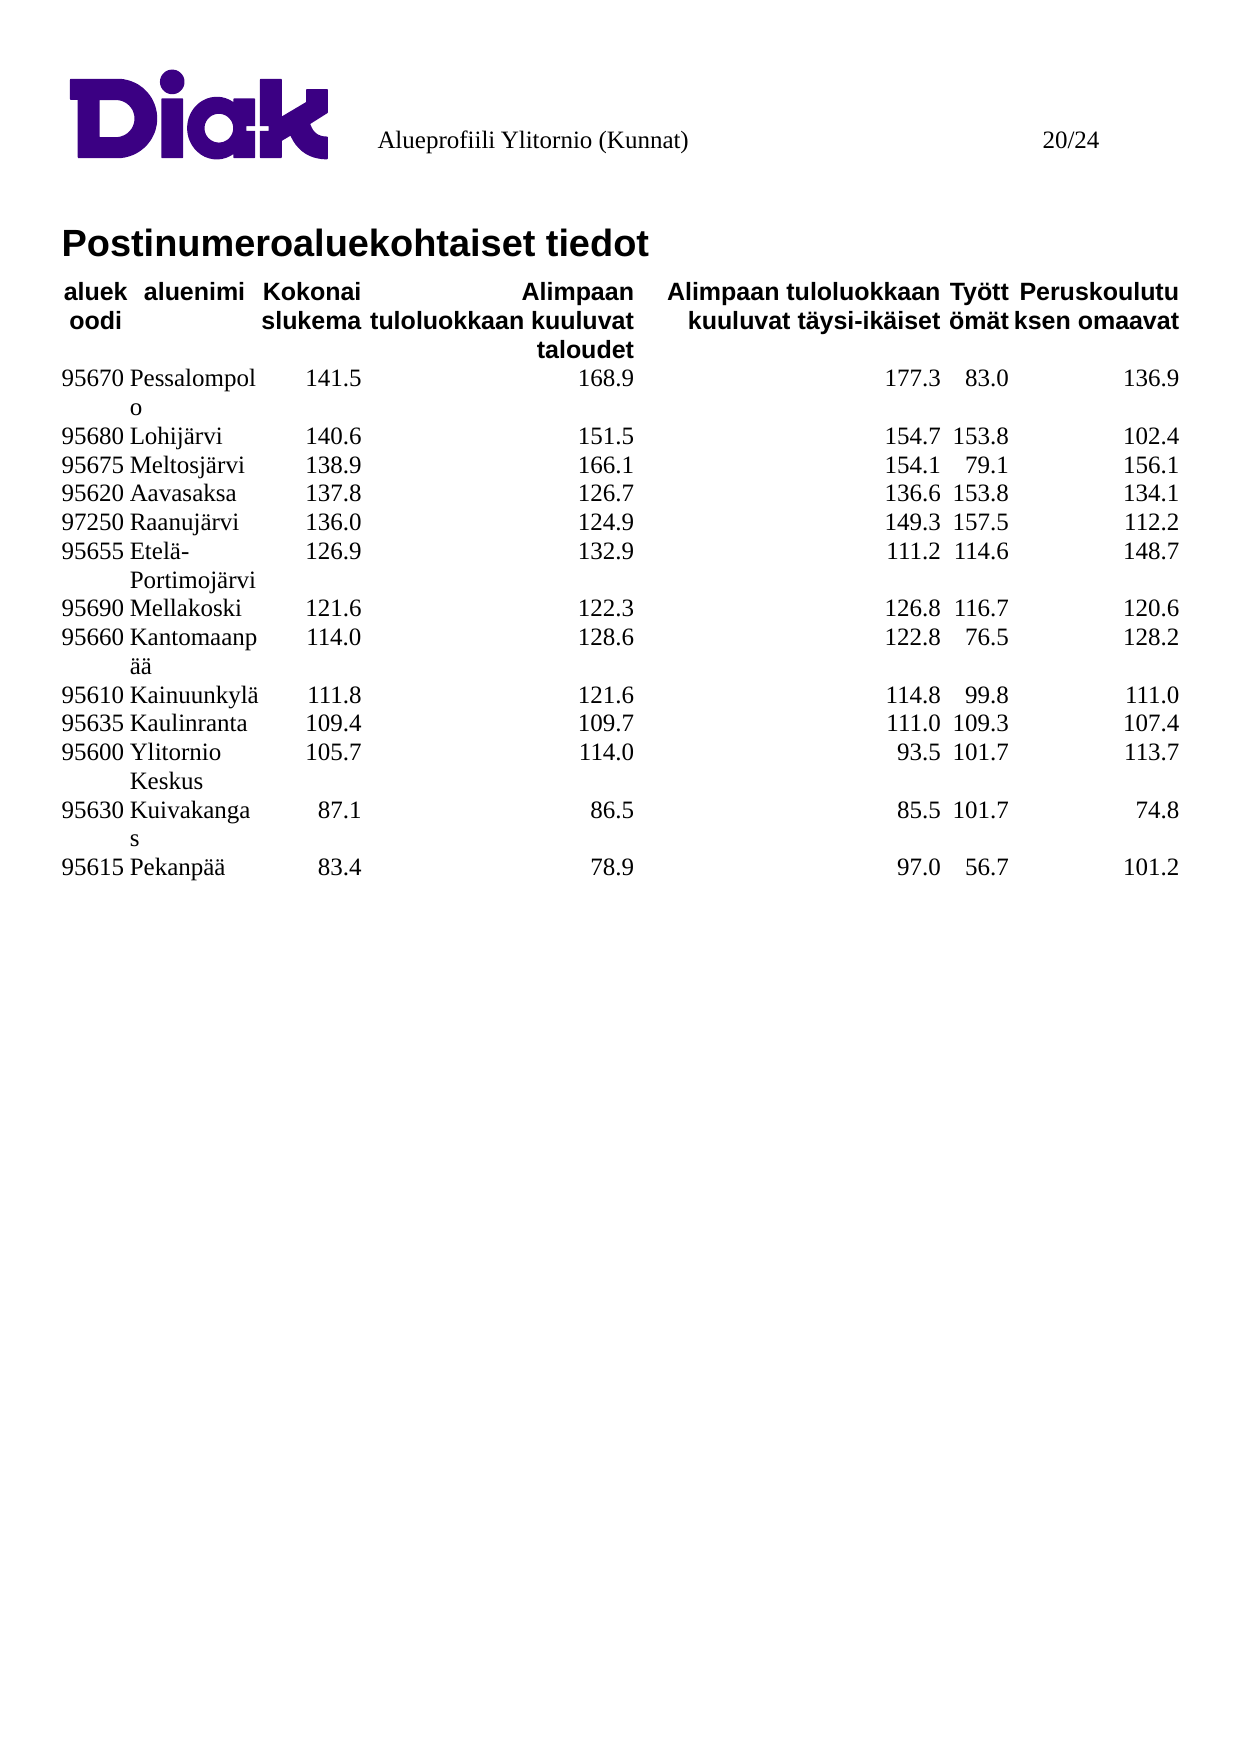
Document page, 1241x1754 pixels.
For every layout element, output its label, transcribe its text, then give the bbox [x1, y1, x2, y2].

table_cell 126.7 [361, 479, 634, 507]
table_cell 148.7 [1009, 536, 1179, 593]
table_cell 151.5 [361, 421, 634, 450]
table_cell 83.4 [259, 852, 361, 881]
table_cell 101.7 [941, 795, 1009, 852]
table_cell 136.6 [634, 479, 941, 507]
table_cell 95635 [61, 709, 129, 737]
table_cell 85.5 [634, 795, 941, 852]
table_cell Etelä-Portimojärvi [130, 536, 259, 593]
table_cell 137.8 [259, 479, 361, 507]
table_header aluenimi [130, 277, 259, 363]
table_cell 157.5 [941, 507, 1009, 536]
table_cell 136.9 [1009, 364, 1179, 421]
table_cell 95610 [61, 680, 129, 708]
table_cell Pekanpää [130, 852, 259, 881]
table_cell 111.2 [634, 536, 941, 593]
table_cell 154.1 [634, 450, 941, 478]
table_cell 122.3 [361, 594, 634, 622]
table_cell 95620 [61, 479, 129, 507]
table_cell 86.5 [361, 795, 634, 852]
table_cell 114.0 [361, 737, 634, 795]
table_cell 79.1 [941, 450, 1009, 478]
table_cell 156.1 [1009, 450, 1179, 478]
table_cell 126.8 [634, 594, 941, 622]
table_cell Kantomaanpää [130, 622, 259, 680]
table_cell 93.5 [634, 737, 941, 795]
table_cell 136.0 [259, 507, 361, 536]
table_cell 101.2 [1009, 852, 1179, 881]
table_cell 74.8 [1009, 795, 1179, 852]
table_cell 87.1 [259, 795, 361, 852]
table_cell Lohijärvi [130, 421, 259, 450]
table_cell 95670 [61, 364, 129, 421]
subtitle Postinumeroaluekohtaiset tiedot [61, 221, 1179, 265]
table_header Alimpaan tuloluokkaan kuuluvat taloudet [361, 277, 634, 363]
table_cell 113.7 [1009, 737, 1179, 795]
table_cell Meltosjärvi [130, 450, 259, 478]
table_cell 78.9 [361, 852, 634, 881]
table_cell 97250 [61, 507, 129, 536]
table_cell 116.7 [941, 594, 1009, 622]
table_cell 109.4 [259, 709, 361, 737]
table_cell 95600 [61, 737, 129, 795]
table_cell 95615 [61, 852, 129, 881]
table_cell Pessalompolo [130, 364, 259, 421]
table_cell 114.6 [941, 536, 1009, 593]
table_cell Kainuunkylä [130, 680, 259, 708]
table_cell 109.3 [941, 709, 1009, 737]
table_cell 154.7 [634, 421, 941, 450]
table_cell 121.6 [259, 594, 361, 622]
table_header Peruskoulutuksen omaavat [1009, 277, 1179, 363]
table_cell 111.8 [259, 680, 361, 708]
table_cell Ylitornio Keskus [130, 737, 259, 795]
table_cell 132.9 [361, 536, 634, 593]
table_cell 95630 [61, 795, 129, 852]
table_cell 166.1 [361, 450, 634, 478]
table_cell 95675 [61, 450, 129, 478]
table_cell 134.1 [1009, 479, 1179, 507]
table_cell 177.3 [634, 364, 941, 421]
table_header Työttömät [941, 277, 1009, 363]
table_cell 124.9 [361, 507, 634, 536]
table_cell 97.0 [634, 852, 941, 881]
table_cell 128.6 [361, 622, 634, 680]
table_cell 153.8 [941, 479, 1009, 507]
table_cell 95660 [61, 622, 129, 680]
table_cell 122.8 [634, 622, 941, 680]
table_cell 153.8 [941, 421, 1009, 450]
table_cell 56.7 [941, 852, 1009, 881]
table_cell 105.7 [259, 737, 361, 795]
table_cell 99.8 [941, 680, 1009, 708]
table_cell Raanujärvi [130, 507, 259, 536]
table_cell 138.9 [259, 450, 361, 478]
table_cell 109.7 [361, 709, 634, 737]
table_cell 168.9 [361, 364, 634, 421]
table_cell 112.2 [1009, 507, 1179, 536]
table_cell 95690 [61, 594, 129, 622]
table_cell 111.0 [634, 709, 941, 737]
table_cell 95655 [61, 536, 129, 593]
table_cell 111.0 [1009, 680, 1179, 708]
table_cell 140.6 [259, 421, 361, 450]
table_cell 102.4 [1009, 421, 1179, 450]
table_cell 128.2 [1009, 622, 1179, 680]
table_cell Mellakoski [130, 594, 259, 622]
table_cell 121.6 [361, 680, 634, 708]
table_cell 101.7 [941, 737, 1009, 795]
table_cell Kaulinranta [130, 709, 259, 737]
table_cell 76.5 [941, 622, 1009, 680]
table_header Kokonaislukema [259, 277, 361, 363]
table_header aluekoodi [61, 277, 129, 363]
table_cell Aavasaksa [130, 479, 259, 507]
table_cell 83.0 [941, 364, 1009, 421]
table_cell 114.0 [259, 622, 361, 680]
table_cell 95680 [61, 421, 129, 450]
table_cell 107.4 [1009, 709, 1179, 737]
table_cell 141.5 [259, 364, 361, 421]
table_cell 126.9 [259, 536, 361, 593]
table_cell 149.3 [634, 507, 941, 536]
table_cell 120.6 [1009, 594, 1179, 622]
table_cell Kuivakangas [130, 795, 259, 852]
table_header Alimpaan tuloluokkaan kuuluvat täysi-ikäiset [634, 277, 941, 363]
table_cell 114.8 [634, 680, 941, 708]
